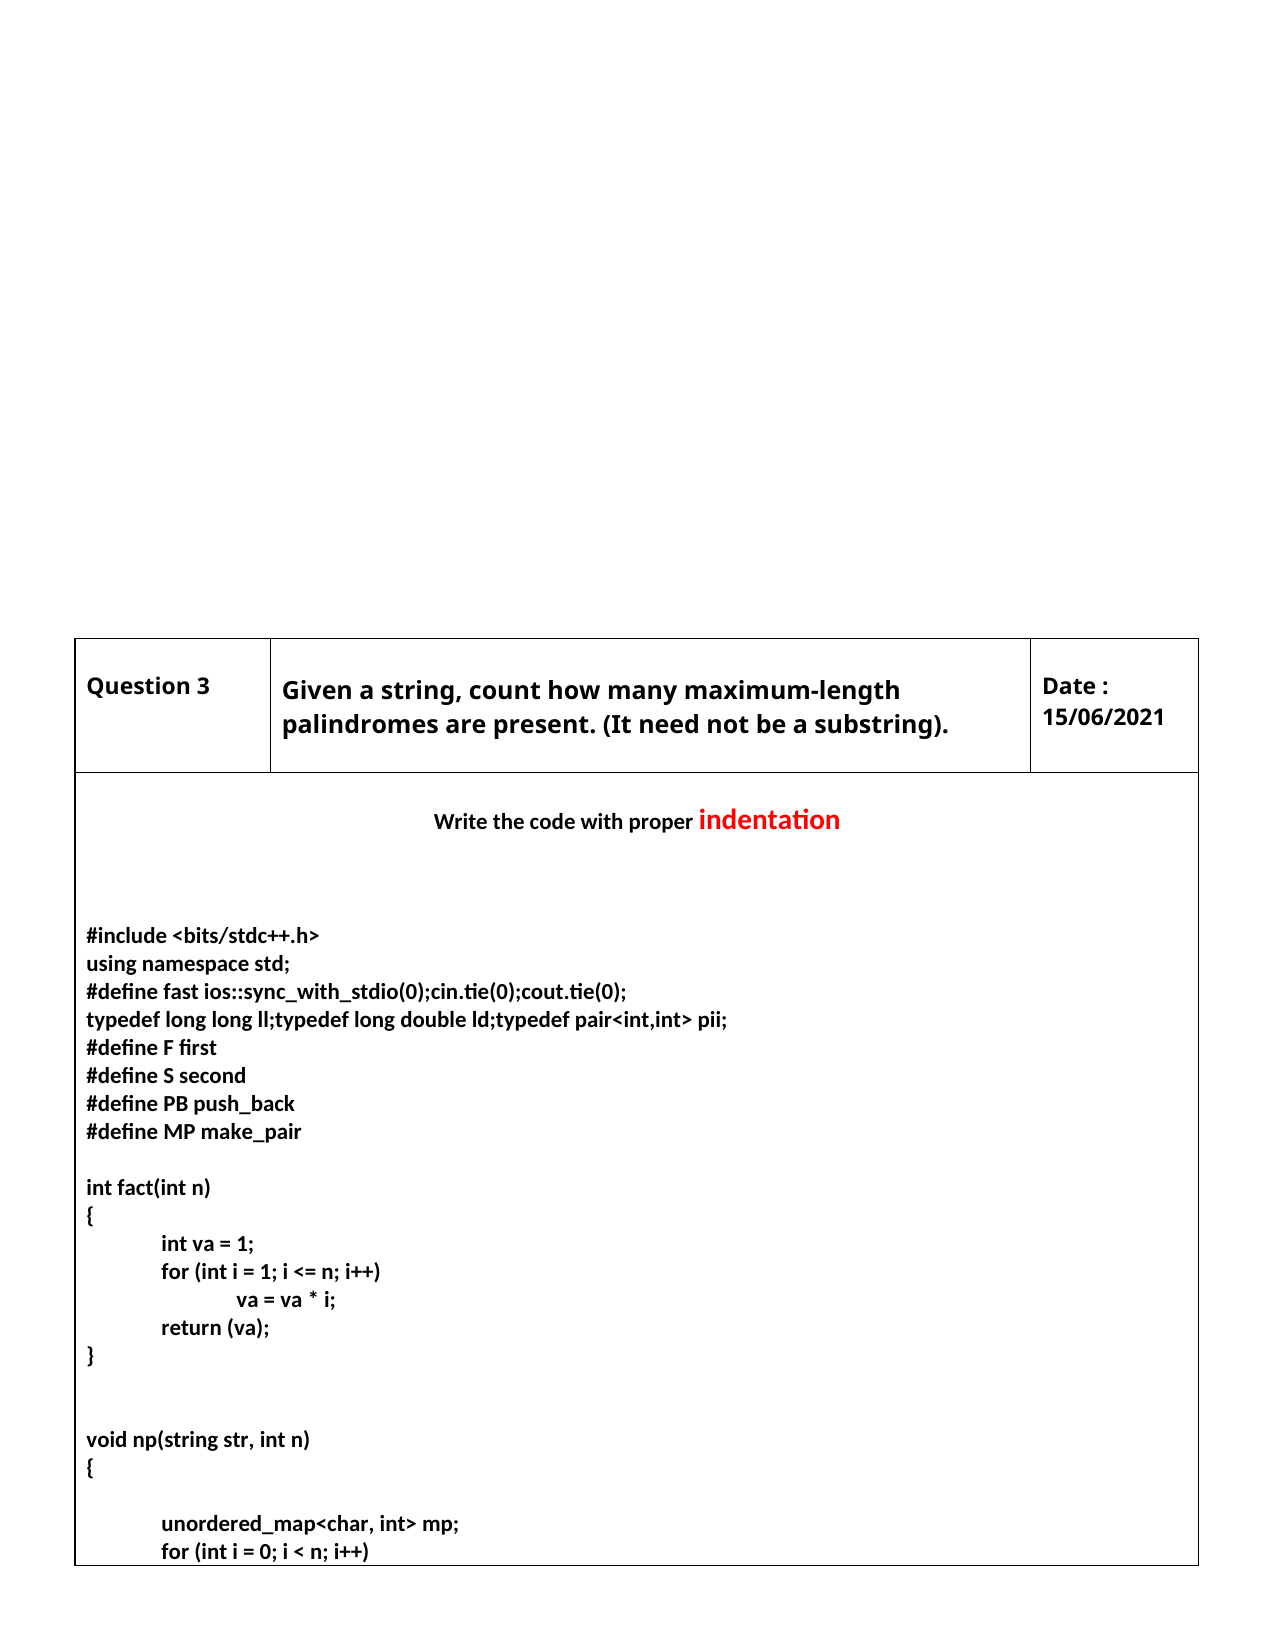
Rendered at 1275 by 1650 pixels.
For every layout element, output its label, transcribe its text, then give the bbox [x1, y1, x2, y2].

table_header Given a string, count how many maximum-length palindromes are present. (It need not be a substring). [271, 639, 1030, 772]
table_header Question 3 [76, 639, 270, 772]
table_cell Write the code with proper indentation #include <bits/stdc++.h> using namespace std; #define fast ios::sync_with_stdio(0);cin.tie(0);cout.tie(0); typedef long long ll;typedef long double ld;typedef pair<int,int> pii; #define F first #define S second #define PB push_back #define MP make_pair int fact(int n) { int va = 1; for (int i = 1; i <= n; i++) va = va * i; return (va); } void np(string str, int n) { unordered_map<char, int> mp; for (int i = 0; i < n; i++) [76, 773, 1198, 1565]
table_header Date : 15/06/2021 [1031, 639, 1198, 772]
